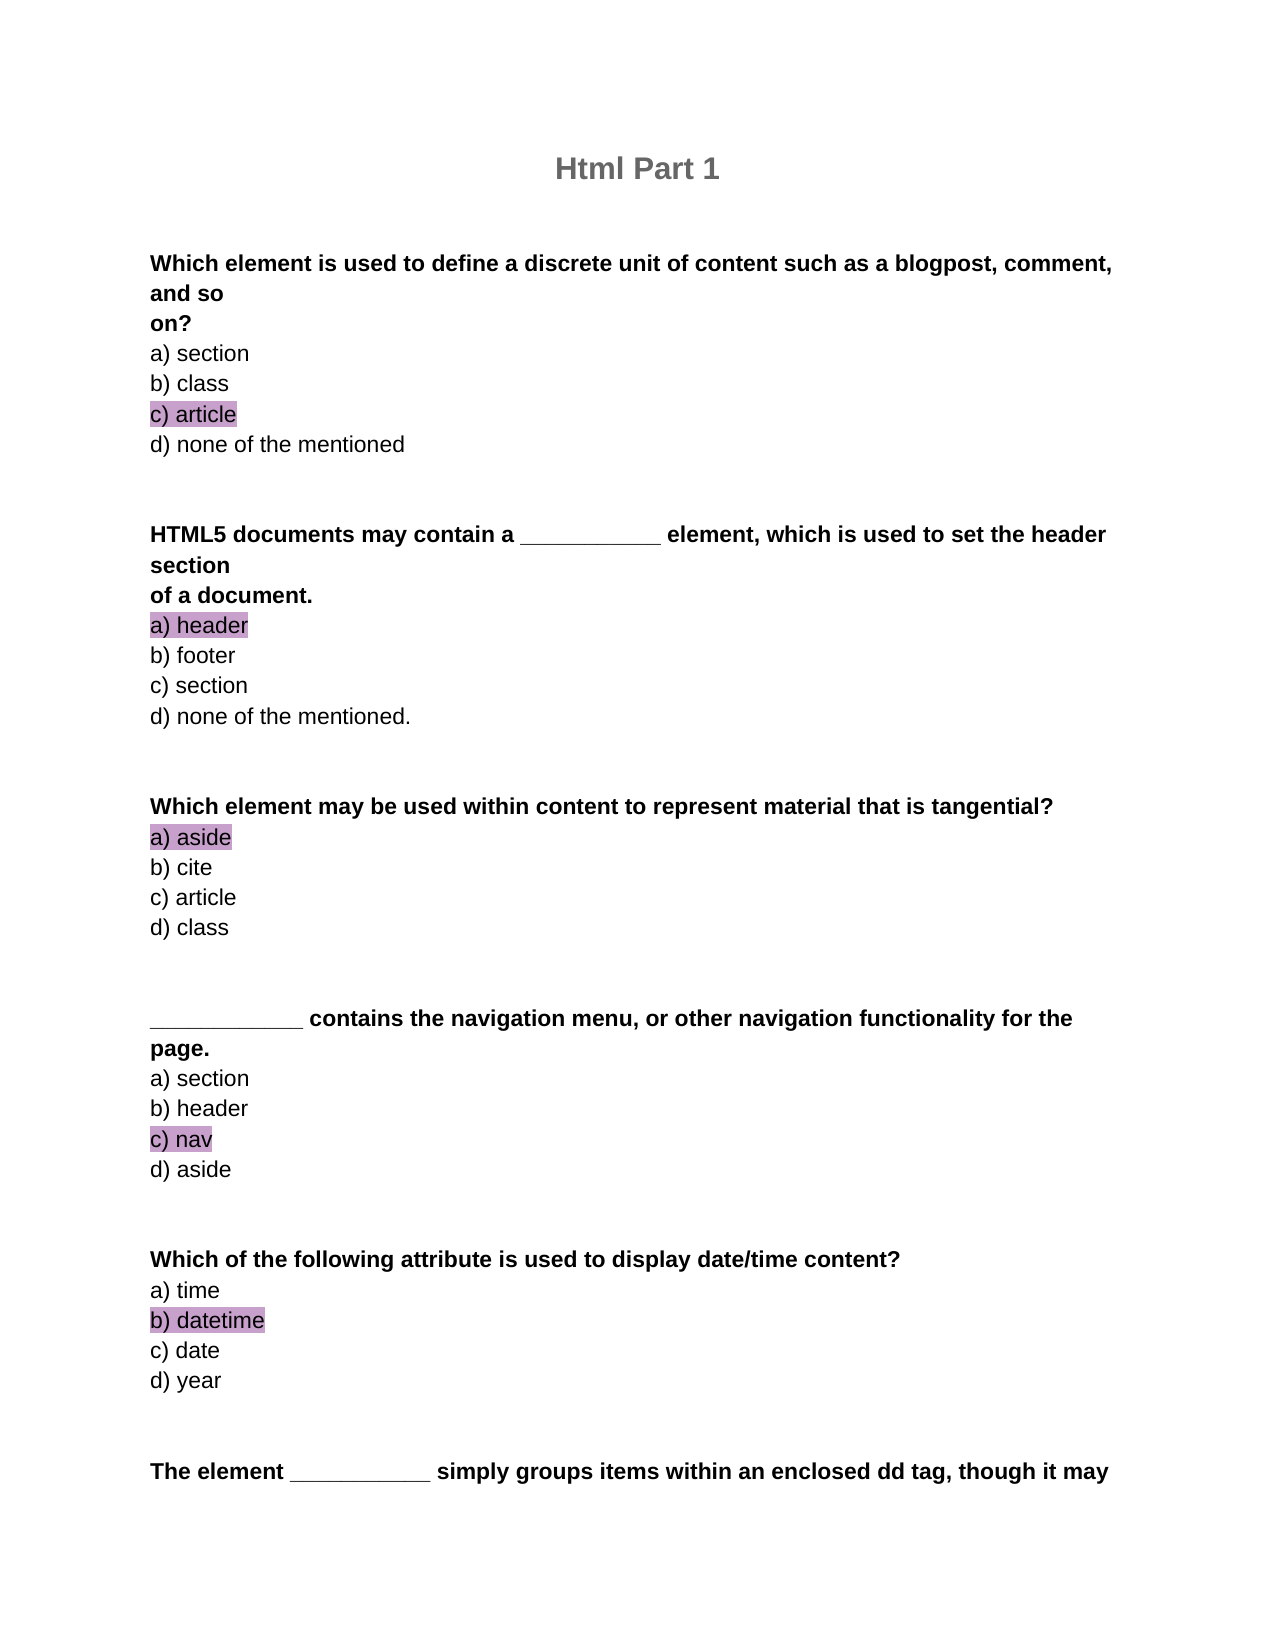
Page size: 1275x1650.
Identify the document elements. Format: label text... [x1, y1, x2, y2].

text c) nav [150, 1126, 1125, 1152]
subtitle Html Part 1 [150, 150, 1125, 186]
text b) footer [150, 642, 1125, 668]
text c) section [150, 672, 1125, 699]
text a) header [150, 612, 1125, 638]
text of a document. [150, 582, 1125, 608]
text b) cite [150, 854, 1125, 880]
text HTML5 documents may contain a ___________ element, which is used to set the header section [150, 521, 1125, 578]
text d) class [150, 914, 1125, 940]
text Which of the following attribute is used to display date/time content? [150, 1246, 1125, 1273]
text a) section [150, 340, 1125, 366]
text c) article [150, 884, 1125, 910]
text c) article [150, 401, 1125, 427]
text a) section [150, 1065, 1125, 1091]
text d) year [150, 1367, 1125, 1393]
text a) aside [150, 823, 1125, 850]
text b) class [150, 370, 1125, 397]
text c) date [150, 1337, 1125, 1363]
text on? [150, 310, 1125, 336]
text d) none of the mentioned. [150, 703, 1125, 729]
text a) time [150, 1277, 1125, 1303]
text ____________ contains the navigation menu, or other navigation functionality for the page. [150, 1005, 1125, 1061]
text Which element is used to define a discrete unit of content such as a blogpost, comment, and so [150, 249, 1125, 306]
text b) datetime [150, 1307, 1125, 1333]
text d) none of the mentioned [150, 431, 1125, 457]
text The element ___________ simply groups items within an enclosed dd tag, though it may [150, 1458, 1125, 1484]
text d) aside [150, 1156, 1125, 1182]
text Which element may be used within content to represent material that is tangential? [150, 793, 1125, 819]
text b) header [150, 1095, 1125, 1122]
